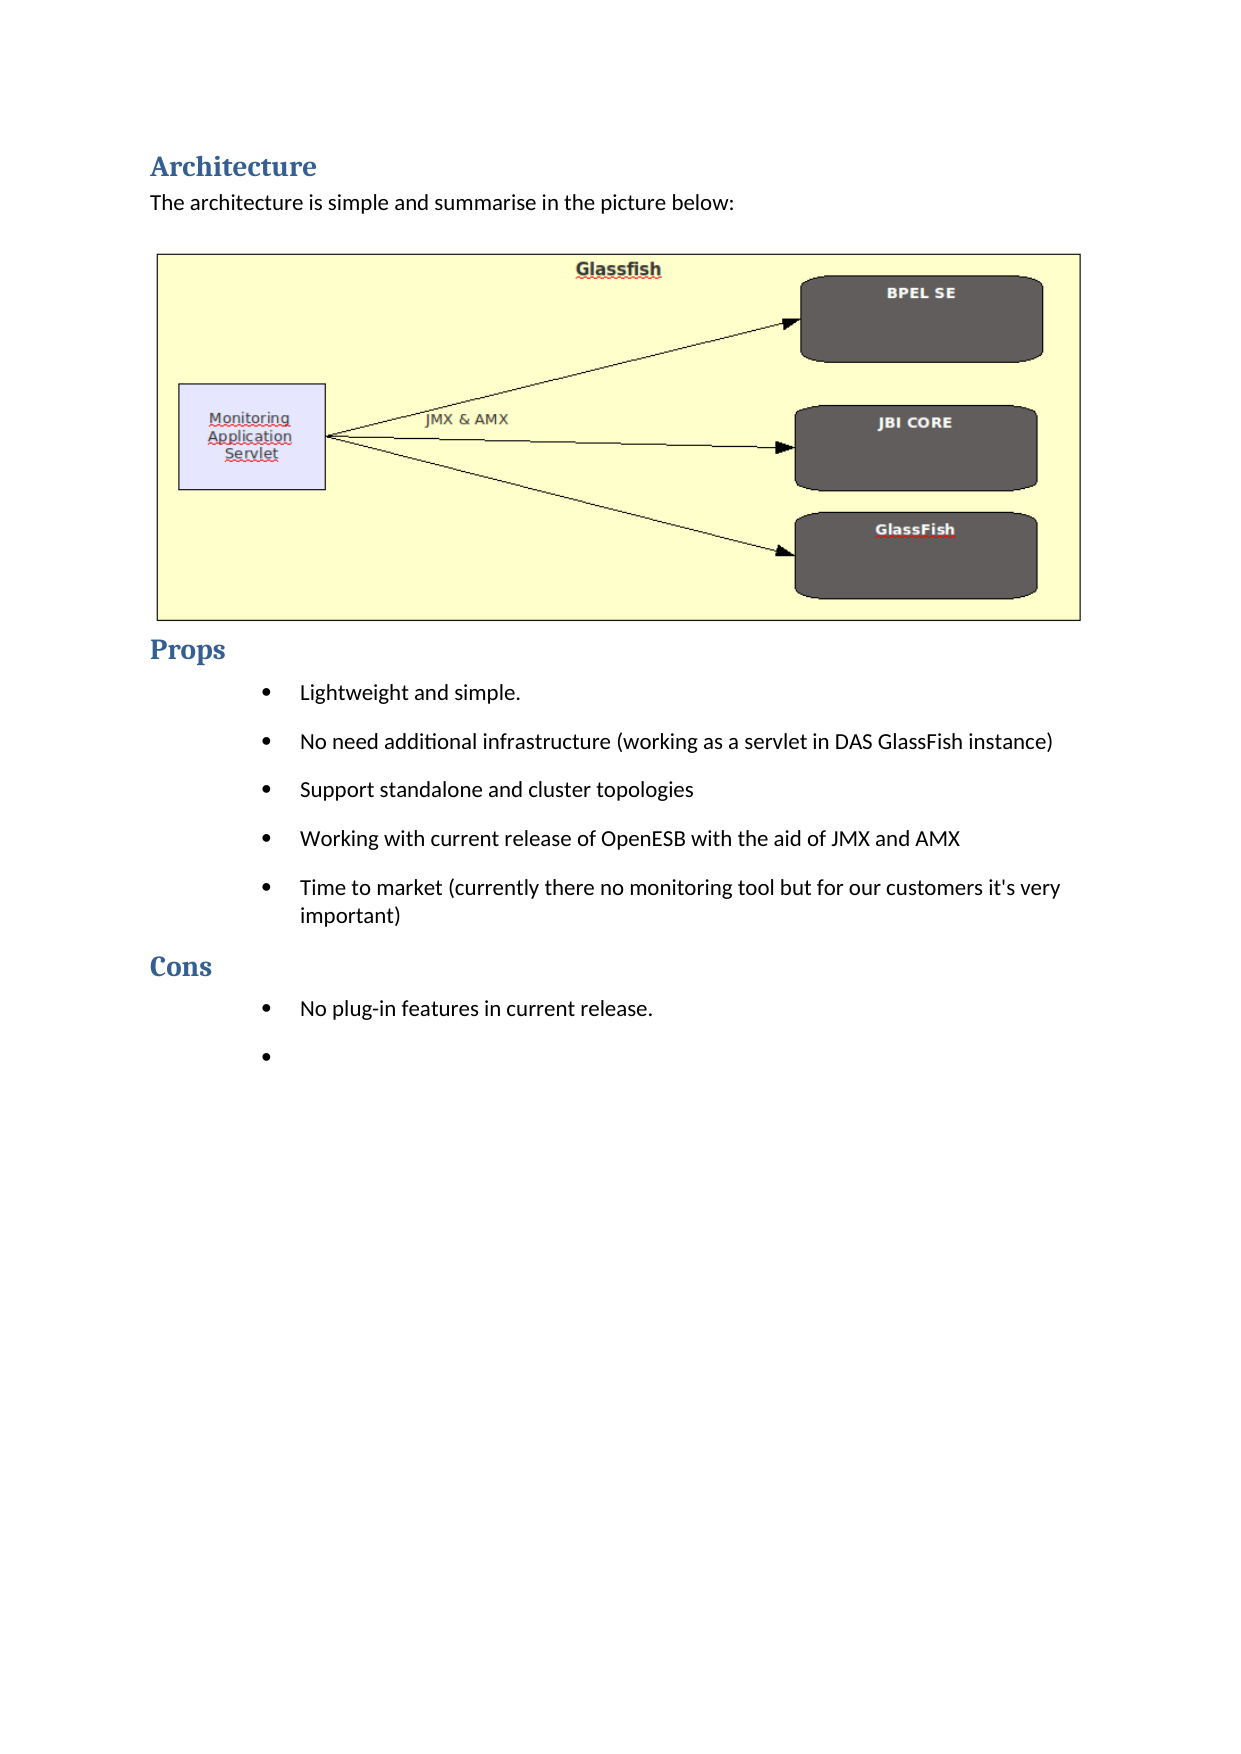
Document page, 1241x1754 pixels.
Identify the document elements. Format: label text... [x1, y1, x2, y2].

picture [150, 247, 1091, 629]
subtitle Cons [150, 950, 1090, 983]
list No plug-in features in current release. [262, 994, 1090, 1022]
text The architecture is simple and summarise in the picture below: [150, 188, 1090, 217]
list Support standalone and cluster topologies [262, 776, 1090, 803]
list No need additional infrastructure (working as a servlet in DAS GlassFish instance) [262, 727, 1090, 755]
list Lightweight and simple. [262, 678, 1090, 706]
list Time to market (currently there no monitoring tool but for our customers it's very important) [262, 873, 1090, 929]
list Working with current release of OpenESB with the aid of JMX and AMX [262, 824, 1090, 852]
subtitle Architecture [150, 150, 1090, 183]
subtitle Props [150, 629, 1090, 667]
